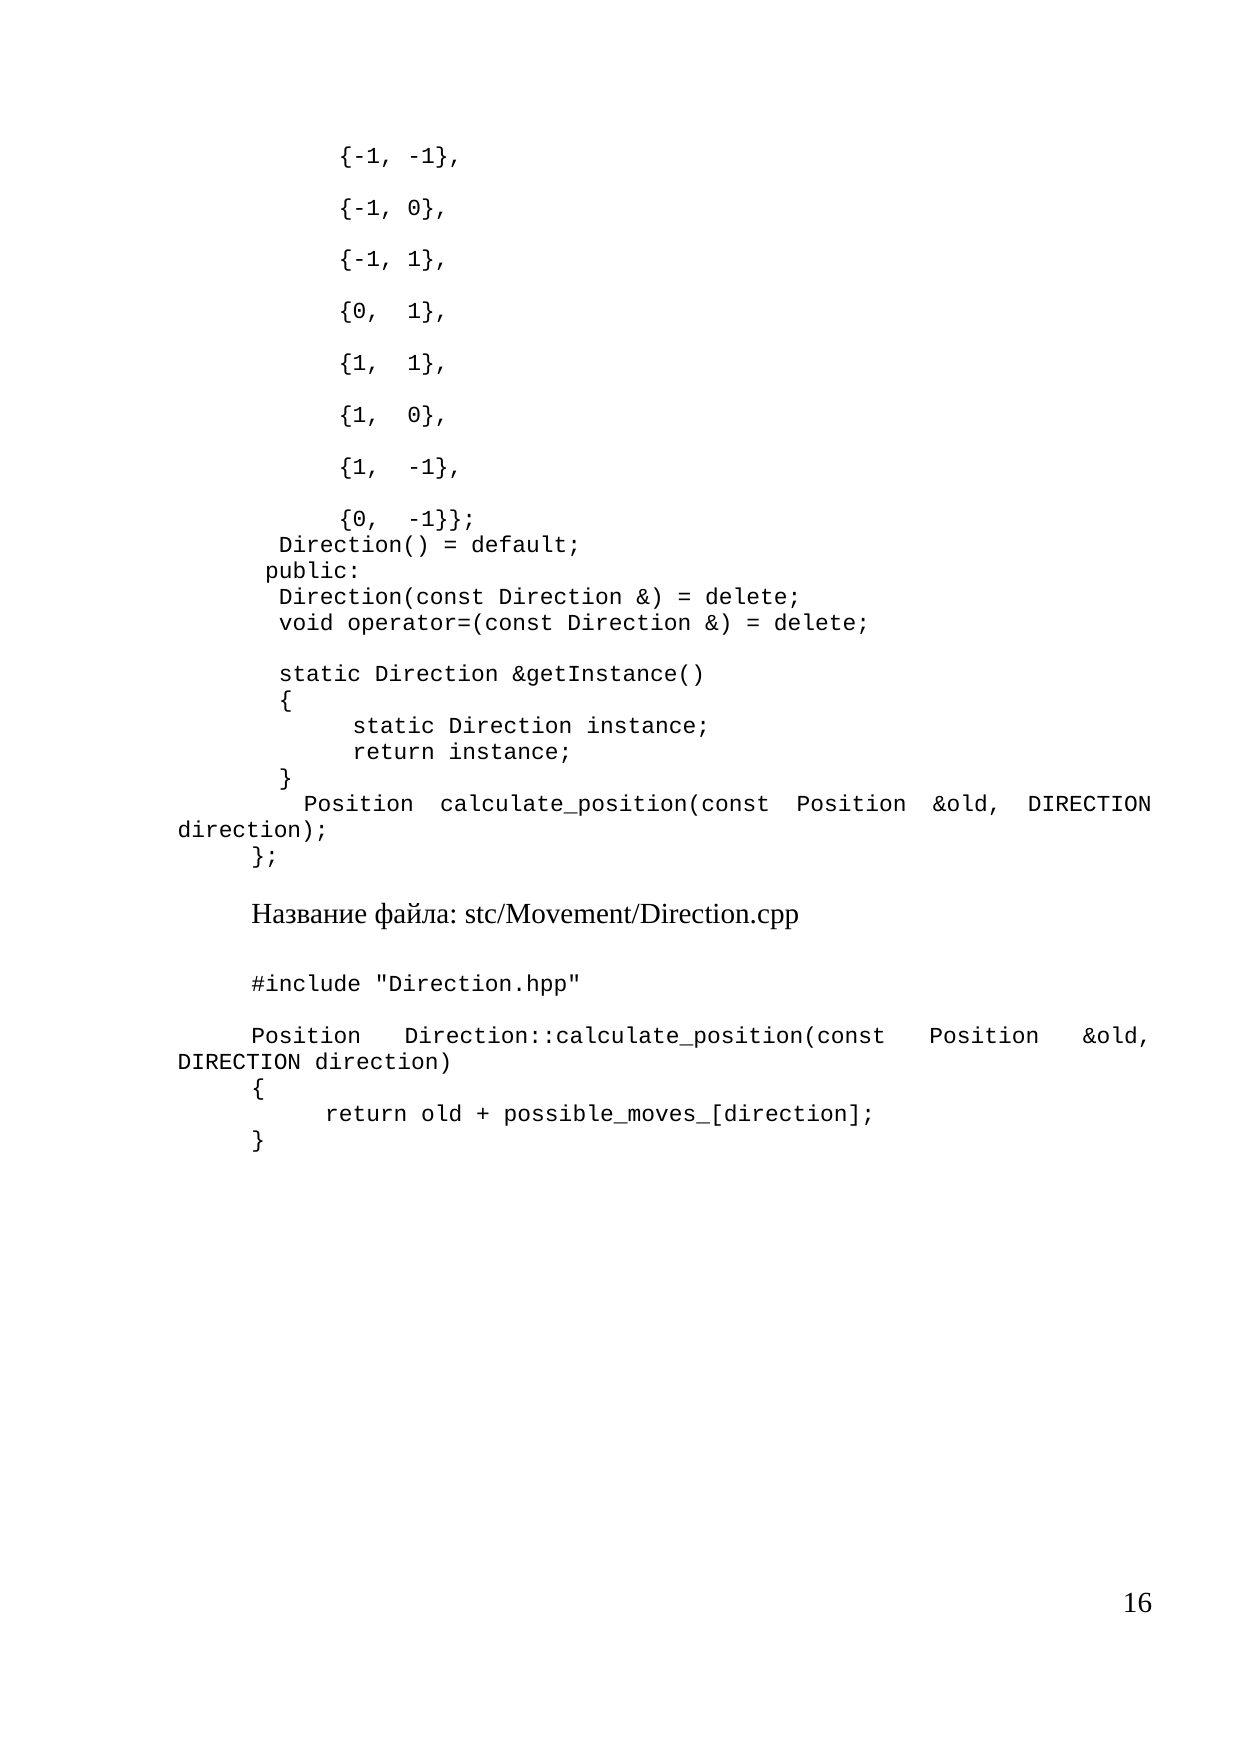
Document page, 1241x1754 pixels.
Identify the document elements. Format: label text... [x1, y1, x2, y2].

text Direction() = default; [177, 533, 1152, 559]
text {-1, 0}, [177, 170, 1152, 222]
text } [177, 767, 1152, 792]
text Название файла: stc/Movement/Direction.cpp [177, 896, 1152, 930]
text Position Direction::calculate_position(const Position &old, DIRECTION direction) [177, 1024, 1152, 1076]
text {-1, 1}, [177, 222, 1152, 274]
text {0, 1}, [177, 274, 1152, 326]
text } [177, 1128, 1152, 1154]
text static Direction instance; [177, 715, 1152, 741]
text return old + possible_moves_[direction]; [177, 1102, 1152, 1128]
text void operator=(const Direction &) = delete; [177, 611, 1152, 637]
text {1, -1}, [177, 429, 1152, 481]
text { [177, 1076, 1152, 1102]
text {1, 1}, [177, 326, 1152, 377]
text Direction(const Direction &) = delete; [177, 585, 1152, 611]
text { [177, 689, 1152, 715]
text {0, -1}}; [177, 481, 1152, 533]
text static Direction &getInstance() [177, 663, 1152, 689]
text {-1, -1}, [177, 118, 1152, 170]
text Position calculate_position(const Position &old, DIRECTION direction); [177, 792, 1152, 844]
text return instance; [177, 741, 1152, 767]
text public: [177, 559, 1152, 585]
text {1, 0}, [177, 377, 1152, 429]
text }; [177, 844, 1152, 870]
text #include "Direction.hpp" [177, 972, 1152, 998]
